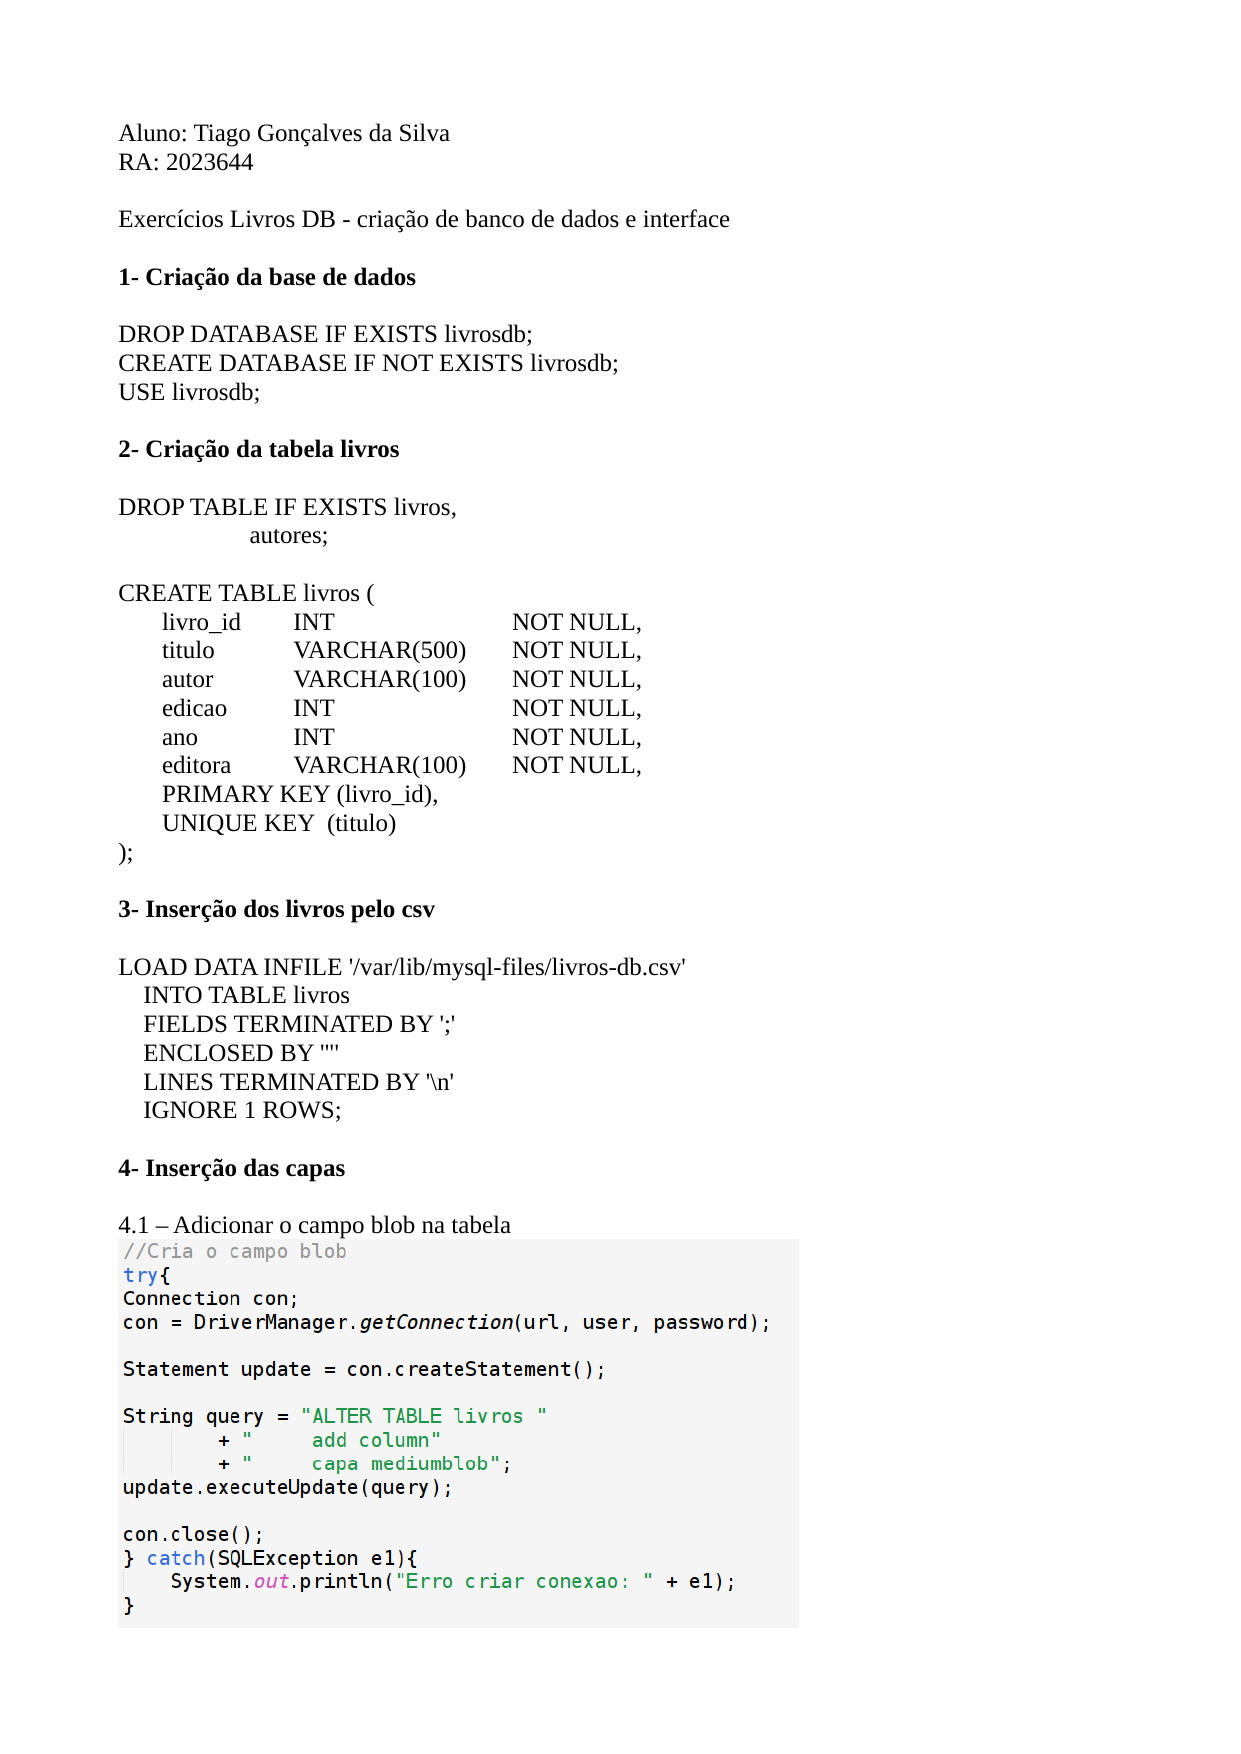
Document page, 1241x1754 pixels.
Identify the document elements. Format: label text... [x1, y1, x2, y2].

text 3- Inserção dos livros pelo csv [118, 894, 1122, 923]
text INTO TABLE livros [118, 981, 1122, 1009]
picture [118, 1239, 800, 1628]
text Exercícios Livros DB - criação de banco de dados e interface [118, 204, 1122, 233]
text 4.1 – Adicionar o campo blob na tabela [118, 1211, 1122, 1239]
text 2- Criação da tabela livros [118, 434, 1122, 463]
text UNIQUE KEY (titulo) [118, 808, 1122, 837]
text 1- Criação da base de dados [118, 262, 1122, 291]
text autor VARCHAR(100) NOT NULL, [118, 664, 1122, 693]
text LINES TERMINATED BY '\n' [118, 1067, 1122, 1096]
text DROP DATABASE IF EXISTS livrosdb; [118, 319, 1122, 348]
text FIELDS TERMINATED BY ';' [118, 1009, 1122, 1038]
text autores; [118, 521, 1122, 549]
text DROP TABLE IF EXISTS livros, [118, 492, 1122, 521]
text IGNORE 1 ROWS; [118, 1096, 1122, 1124]
text USE livrosdb; [118, 377, 1122, 406]
text Aluno: Tiago Gonçalves da Silva [118, 118, 1122, 147]
text titulo VARCHAR(500) NOT NULL, [118, 636, 1122, 664]
text CREATE DATABASE IF NOT EXISTS livrosdb; [118, 348, 1122, 377]
text ano INT NOT NULL, [118, 722, 1122, 751]
text livro_id INT NOT NULL, [118, 607, 1122, 636]
text ); [118, 837, 1122, 866]
text ENCLOSED BY '"' [118, 1038, 1122, 1067]
text LOAD DATA INFILE '/var/lib/mysql-files/livros-db.csv' [118, 952, 1122, 981]
text edicao INT NOT NULL, [118, 693, 1122, 722]
text CREATE TABLE livros ( [118, 578, 1122, 607]
text 4- Inserção das capas [118, 1153, 1122, 1182]
text PRIMARY KEY (livro_id), [118, 779, 1122, 808]
text editora VARCHAR(100) NOT NULL, [118, 751, 1122, 779]
text RA: 2023644 [118, 147, 1122, 176]
